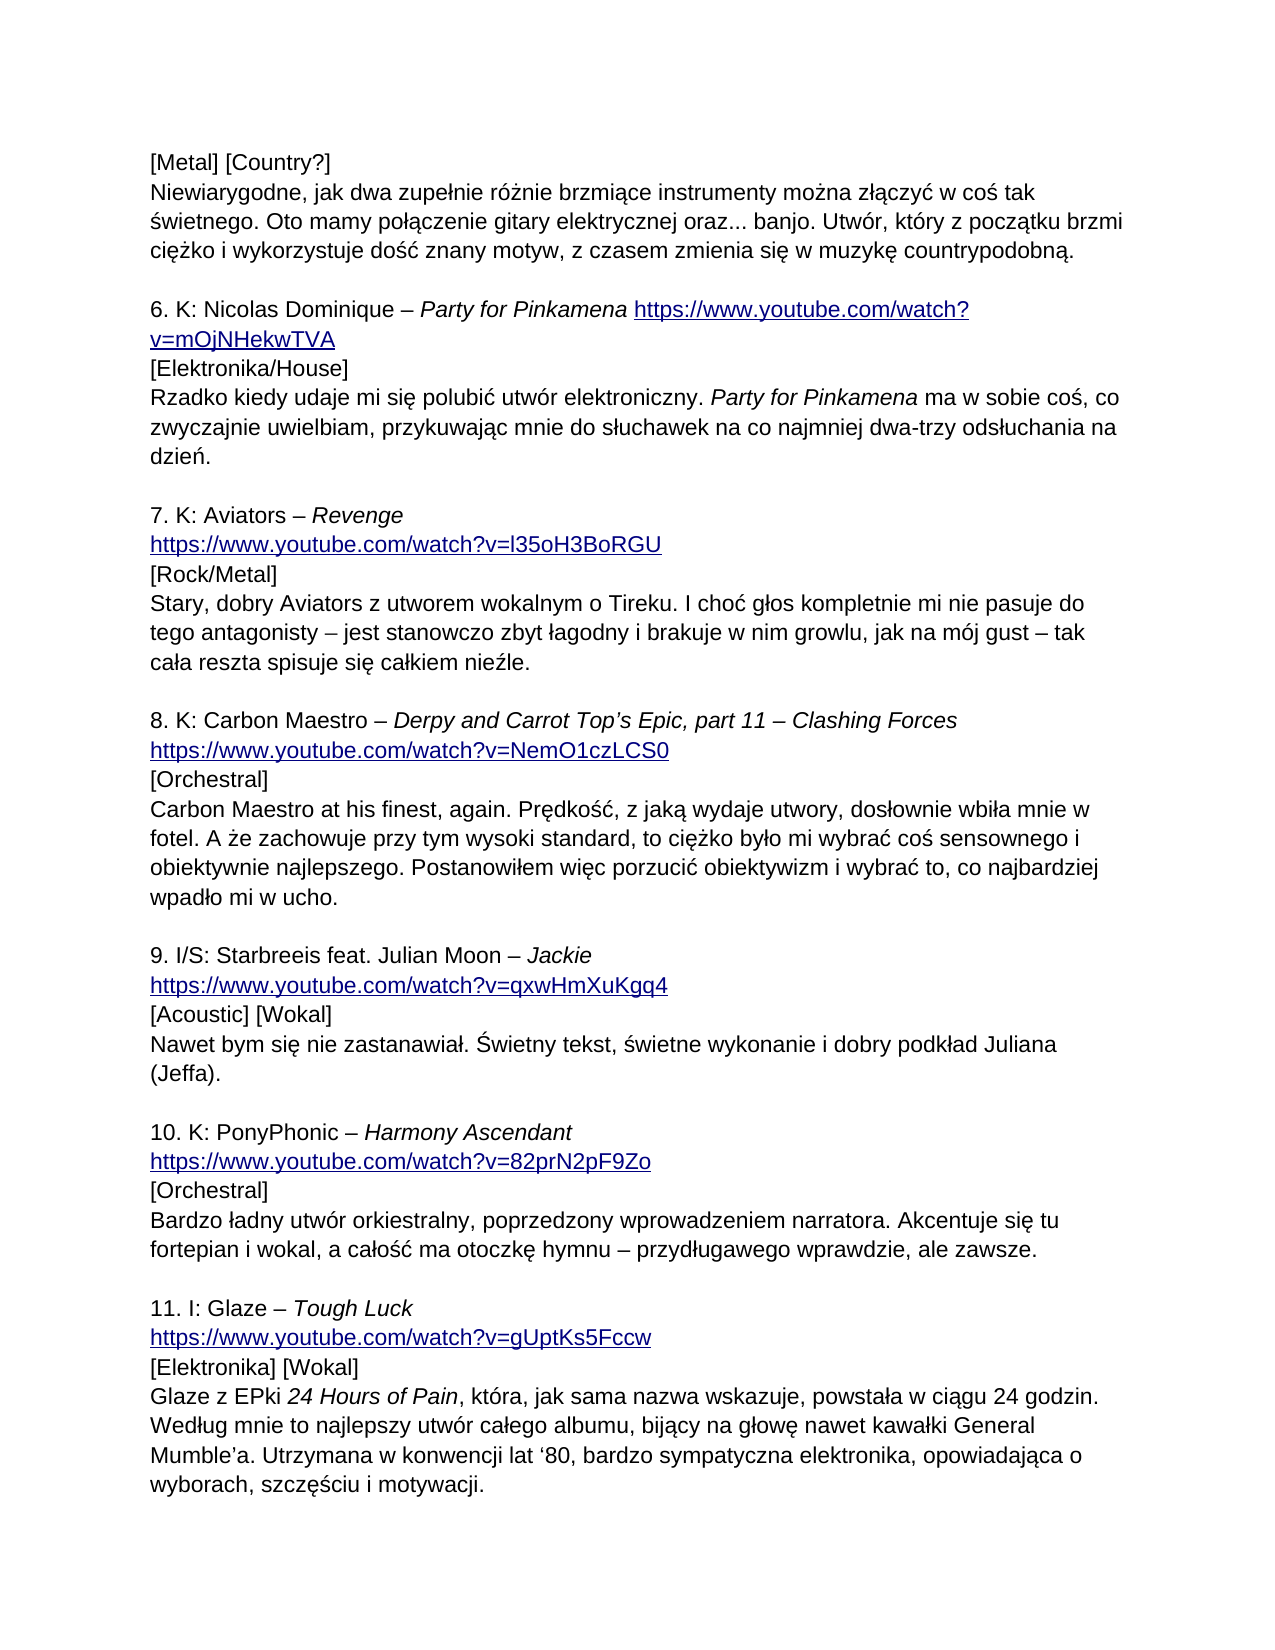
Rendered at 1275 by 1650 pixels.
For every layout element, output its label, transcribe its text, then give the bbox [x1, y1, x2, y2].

text Bardzo ładny utwór orkiestralny, poprzedzony wprowadzeniem narratora. Akcentuje się tu fortepian i wokal, a całość ma otoczkę hymnu – przydługawego wprawdzie, ale zawsze. [150, 1207, 1125, 1262]
text https://www.youtube.com/watch?v=gUptKs5Fccw [150, 1325, 1125, 1351]
text 11. I: Glaze – Tough Luck [150, 1296, 1125, 1321]
text 7. K: Aviators – Revenge [150, 502, 1125, 528]
text Nawet bym się nie zastanawiał. Świetny tekst, świetne wykonanie i dobry podkład Juliana (Jeffa). [150, 1031, 1125, 1086]
text [Metal] [Country?] [150, 150, 1125, 176]
text Niewiarygodne, jak dwa zupełnie różnie brzmiące instrumenty można złączyć w coś tak świetnego. Oto mamy połączenie gitary elektrycznej oraz... banjo. Utwór, który z początku brzmi ciężko i wykorzystuje dość znany motyw, z czasem zmienia się w muzykę countrypodobną. [150, 179, 1125, 264]
text https://www.youtube.com/watch?v=l35oH3BoRGU [150, 532, 1125, 557]
text [Acoustic] [Wokal] [150, 1002, 1125, 1027]
text https://www.youtube.com/watch?v=qxwHmXuKgq4 [150, 972, 1125, 998]
text [Orchestral] [150, 1178, 1125, 1204]
text 9. I/S: Starbreeis feat. Julian Moon – Jackie [150, 943, 1125, 969]
text [Elektronika] [Wokal] [150, 1354, 1125, 1380]
text 10. K: PonyPhonic – Harmony Ascendant [150, 1119, 1125, 1145]
text https://www.youtube.com/watch?v=82prN2pF9Zo [150, 1149, 1125, 1174]
text 6. K: Nicolas Dominique – Party for Pinkamena https://www.youtube.com/watch?v=mOjNHekwTVA [150, 297, 1125, 352]
text 8. K: Carbon Maestro – Derpy and Carrot Top’s Epic, part 11 – Clashing Forces https://www.youtube.com/watch?v=NemO1czLCS0 [150, 708, 1125, 763]
text Carbon Maestro at his finest, again. Prędkość, z jaką wydaje utwory, dosłownie wbiła mnie w fotel. A że zachowuje przy tym wysoki standard, to ciężko było mi wybrać coś sensownego i obiektywnie najlepszego. Postanowiłem więc porzucić obiektywizm i wybrać to, co najbardziej wpadło mi w ucho. [150, 796, 1125, 910]
text Stary, dobry Aviators z utworem wokalnym o Tireku. I choć głos kompletnie mi nie pasuje do tego antagonisty – jest stanowczo zbyt łagodny i brakuje w nim growlu, jak na mój gust – tak cała reszta spisuje się całkiem nieźle. [150, 591, 1125, 675]
text [Orchestral] [150, 767, 1125, 792]
text Glaze z EPki 24 Hours of Pain, która, jak sama nazwa wskazuje, powstała w ciągu 24 godzin. Według mnie to najlepszy utwór całego albumu, bijący na głowę nawet kawałki General Mumble’a. Utrzymana w konwencji lat ‘80, bardzo sympatyczna elektronika, opowiadająca o wyborach, szczęściu i motywacji. [150, 1384, 1125, 1497]
text Rzadko kiedy udaje mi się polubić utwór elektroniczny. Party for Pinkamena ma w sobie coś, co zwyczajnie uwielbiam, przykuwając mnie do słuchawek na co najmniej dwa-trzy odsłuchania na dzień. [150, 385, 1125, 469]
text [Elektronika/House] [150, 356, 1125, 381]
text [Rock/Metal] [150, 561, 1125, 587]
